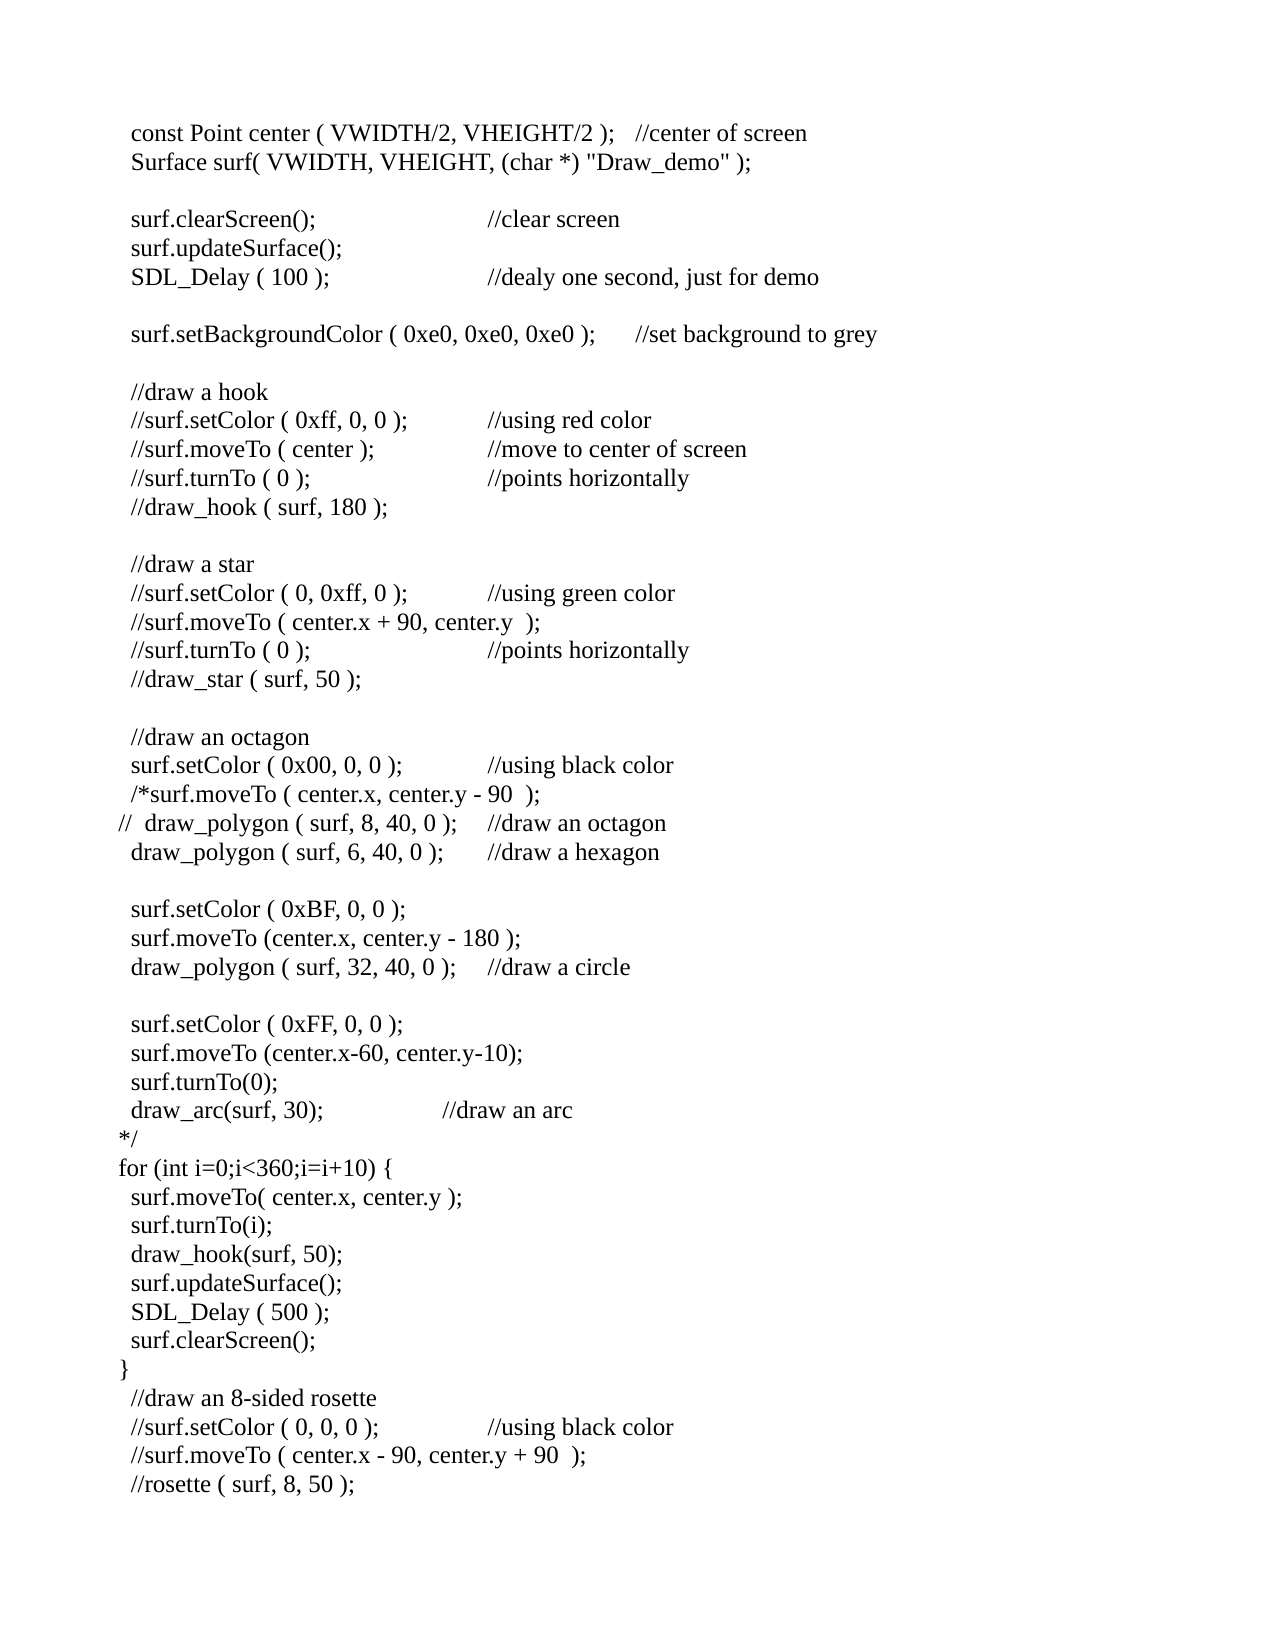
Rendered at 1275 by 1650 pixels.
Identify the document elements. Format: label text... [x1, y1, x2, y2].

text surf.setColor ( 0xBF, 0, 0 ); [118, 894, 1157, 923]
text //surf.setColor ( 0, 0xff, 0 ); //using green color [118, 578, 1157, 607]
text //draw_star ( surf, 50 ); [118, 664, 1157, 693]
text surf.clearScreen(); //clear screen [118, 204, 1157, 233]
text //draw an 8-sided rosette [118, 1383, 1157, 1412]
text surf.updateSurface(); [118, 1268, 1157, 1297]
text const Point center ( VWIDTH/2, VHEIGHT/2 ); //center of screen [118, 118, 1157, 147]
text SDL_Delay ( 500 ); [118, 1297, 1157, 1326]
text //surf.moveTo ( center ); //move to center of screen [118, 434, 1157, 463]
text draw_polygon ( surf, 6, 40, 0 ); //draw a hexagon [118, 837, 1157, 866]
text surf.updateSurface(); [118, 233, 1157, 262]
text //draw a star [118, 549, 1157, 578]
text //surf.turnTo ( 0 ); //points horizontally [118, 636, 1157, 664]
text surf.clearScreen(); [118, 1326, 1157, 1354]
text //draw_hook ( surf, 180 ); [118, 492, 1157, 521]
text //surf.moveTo ( center.x + 90, center.y ); [118, 607, 1157, 636]
text surf.turnTo(0); [118, 1067, 1157, 1096]
text //draw an octagon [118, 722, 1157, 751]
text //surf.setColor ( 0xff, 0, 0 ); //using red color [118, 406, 1157, 434]
text surf.turnTo(i); [118, 1211, 1157, 1239]
text for (int i=0;i<360;i=i+10) { [118, 1153, 1157, 1182]
text surf.moveTo( center.x, center.y ); [118, 1182, 1157, 1211]
text //draw a hook [118, 377, 1157, 406]
text surf.moveTo (center.x, center.y - 180 ); [118, 923, 1157, 952]
text surf.setBackgroundColor ( 0xe0, 0xe0, 0xe0 ); //set background to grey [118, 319, 1157, 348]
text surf.setColor ( 0xFF, 0, 0 ); [118, 1009, 1157, 1038]
text //surf.turnTo ( 0 ); //points horizontally [118, 463, 1157, 492]
text SDL_Delay ( 100 ); //dealy one second, just for demo [118, 262, 1157, 291]
text //surf.moveTo ( center.x - 90, center.y + 90 ); [118, 1441, 1157, 1469]
text //rosette ( surf, 8, 50 ); [118, 1469, 1157, 1498]
text // draw_polygon ( surf, 8, 40, 0 ); //draw an octagon [118, 808, 1157, 837]
text Surface surf( VWIDTH, VHEIGHT, (char *) "Draw_demo" ); [118, 147, 1157, 176]
text surf.moveTo (center.x-60, center.y-10); [118, 1038, 1157, 1067]
text //surf.setColor ( 0, 0, 0 ); //using black color [118, 1412, 1157, 1441]
text } [118, 1354, 1157, 1383]
text */ [118, 1124, 1157, 1153]
text surf.setColor ( 0x00, 0, 0 ); //using black color [118, 751, 1157, 779]
text draw_arc(surf, 30); //draw an arc [118, 1096, 1157, 1124]
text draw_polygon ( surf, 32, 40, 0 ); //draw a circle [118, 952, 1157, 981]
text draw_hook(surf, 50); [118, 1239, 1157, 1268]
text /*surf.moveTo ( center.x, center.y - 90 ); [118, 779, 1157, 808]
